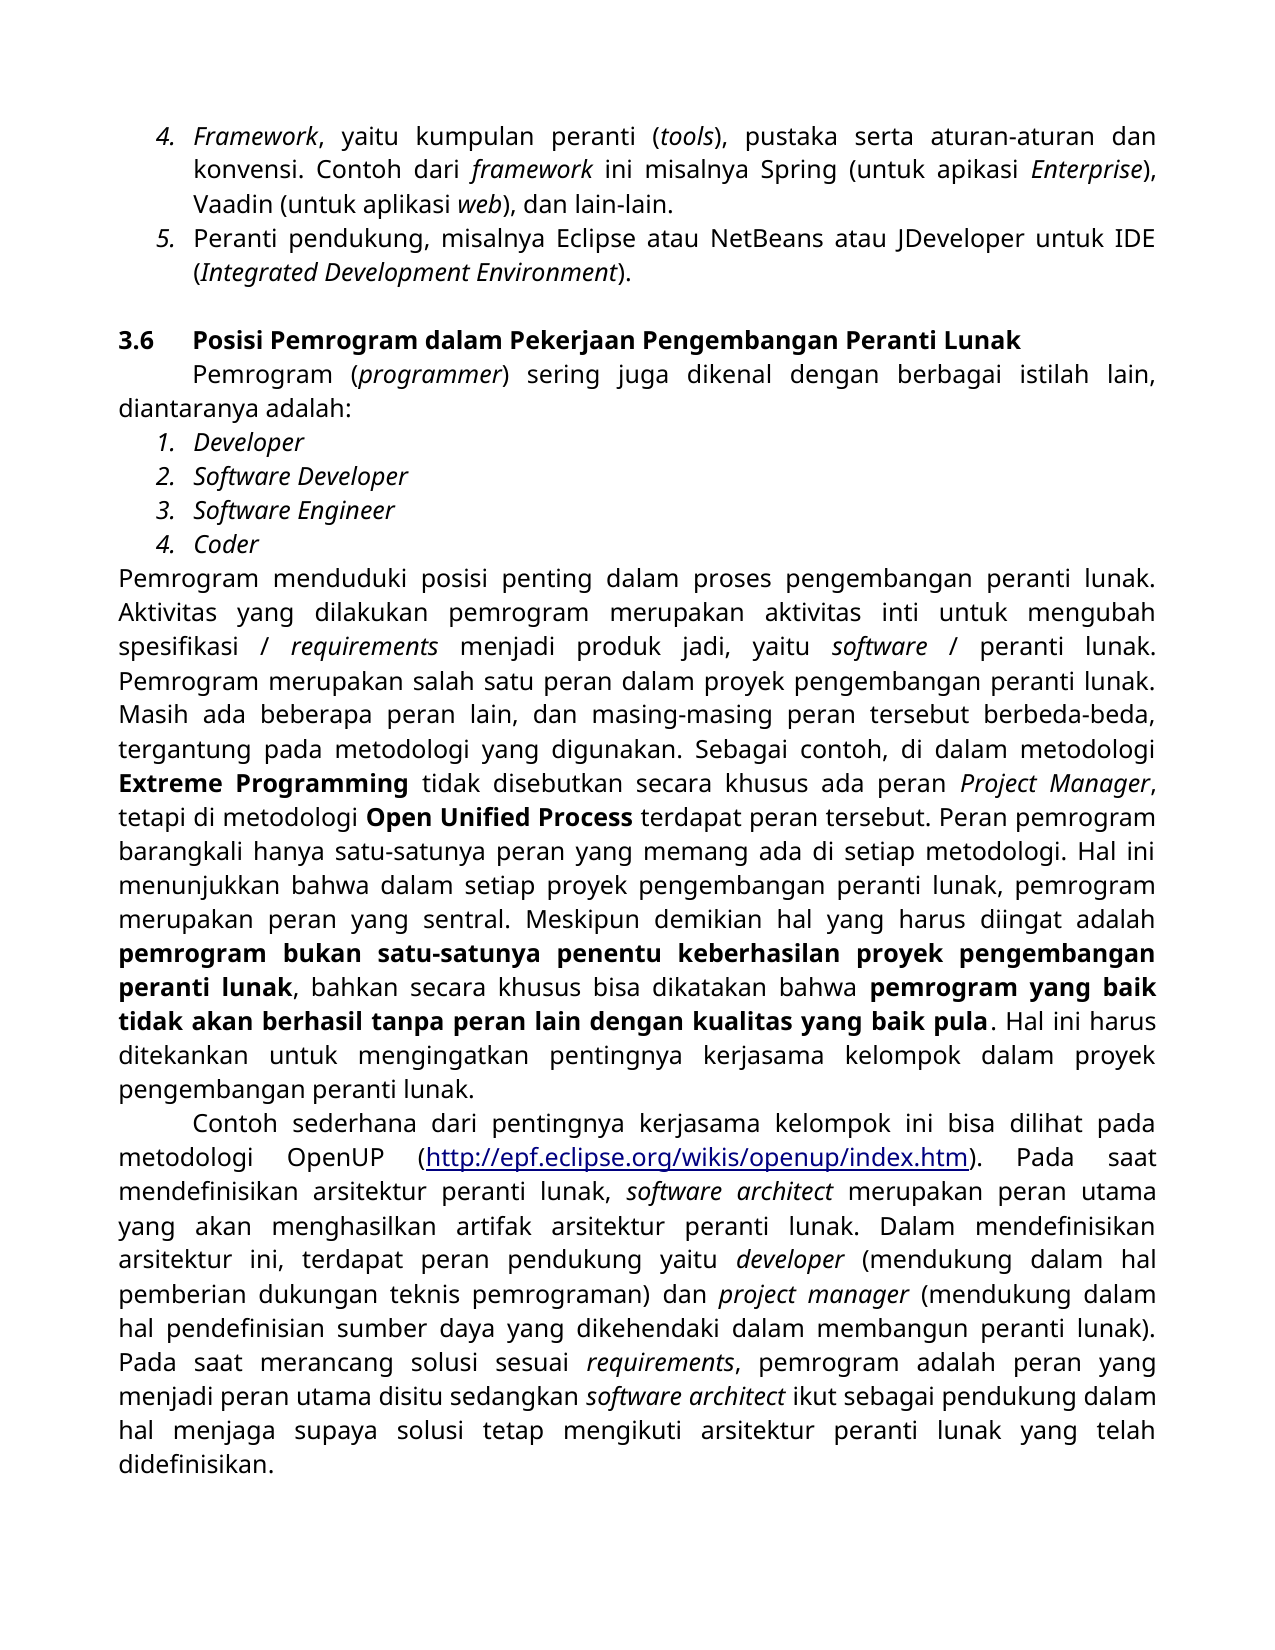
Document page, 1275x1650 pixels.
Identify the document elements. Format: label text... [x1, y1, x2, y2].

list Software Developer [156, 459, 1157, 493]
list Peranti pendukung, misalnya Eclipse atau NetBeans atau JDeveloper untuk IDE (Integrated Development Environment). [156, 220, 1157, 288]
text 3.6 Posisi Pemrogram dalam Pekerjaan Pengembangan Peranti Lunak [118, 322, 1157, 357]
text Pemrogram menduduki posisi penting dalam proses pengembangan peranti lunak. Aktivitas yang dilakukan pemrogram merupakan aktivitas inti untuk mengubah spesifikasi / requirements menjadi produk jadi, yaitu software / peranti lunak. Pemrogram merupakan salah satu peran dalam proyek pengembangan peranti lunak. Masih ada beberapa peran lain, dan masing-masing peran tersebut berbeda-beda, tergantung pada metodologi yang digunakan. Sebagai contoh, di dalam metodologi Extreme Programming tidak disebutkan secara khusus ada peran Project Manager, tetapi di metodologi Open Unified Process terdapat peran tersebut. Peran pemrogram barangkali hanya satu-satunya peran yang memang ada di setiap metodologi. Hal ini menunjukkan bahwa dalam setiap proyek pengembangan peranti lunak, pemrogram merupakan peran yang sentral. Meskipun demikian hal yang harus diingat adalah pemrogram bukan satu-satunya penentu keberhasilan proyek pengembangan peranti lunak, bahkan secara khusus bisa dikatakan bahwa pemrogram yang baik tidak akan berhasil tanpa peran lain dengan kualitas yang baik pula. Hal ini harus ditekankan untuk mengingatkan pentingnya kerjasama kelompok dalam proyek pengembangan peranti lunak. [118, 561, 1157, 1106]
text Contoh sederhana dari pentingnya kerjasama kelompok ini bisa dilihat pada metodologi OpenUP (http://epf.eclipse.org/wikis/openup/index.htm). Pada saat mendefinisikan arsitektur peranti lunak, software architect merupakan peran utama yang akan menghasilkan artifak arsitektur peranti lunak. Dalam mendefinisikan arsitektur ini, terdapat peran pendukung yaitu developer (mendukung dalam hal pemberian dukungan teknis pemrograman) dan project manager (mendukung dalam hal pendefinisian sumber daya yang dikehendaki dalam membangun peranti lunak). Pada saat merancang solusi sesuai requirements, pemrogram adalah peran yang menjadi peran utama disitu sedangkan software architect ikut sebagai pendukung dalam hal menjaga supaya solusi tetap mengikuti arsitektur peranti lunak yang telah didefinisikan. [118, 1106, 1157, 1481]
list Framework, yaitu kumpulan peranti (tools), pustaka serta aturan-aturan dan konvensi. Contoh dari framework ini misalnya Spring (untuk apikasi Enterprise), Vaadin (untuk aplikasi web), dan lain-lain. [156, 118, 1157, 220]
list Coder [156, 527, 1157, 561]
list Developer [156, 425, 1157, 459]
list Software Engineer [156, 493, 1157, 527]
text Pemrogram (programmer) sering juga dikenal dengan berbagai istilah lain, diantaranya adalah: [118, 357, 1157, 425]
